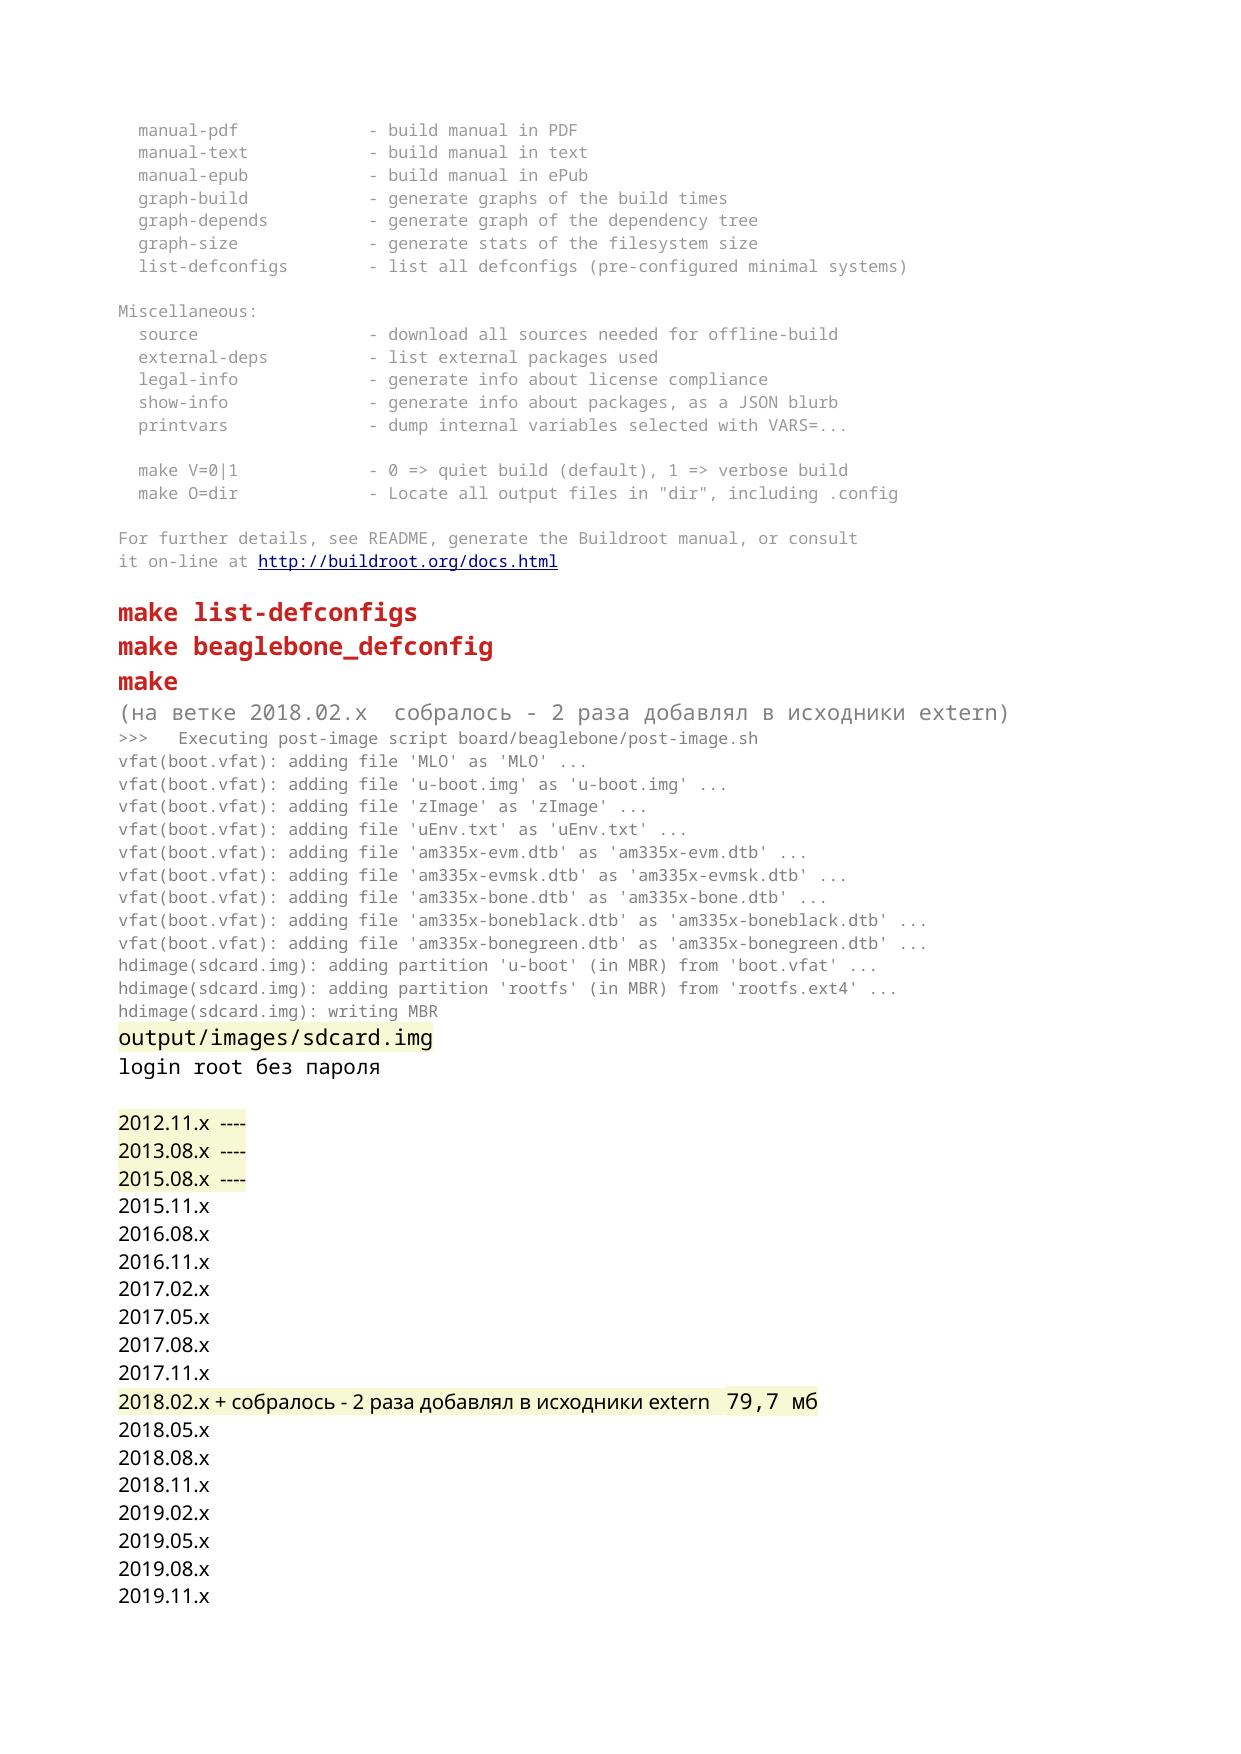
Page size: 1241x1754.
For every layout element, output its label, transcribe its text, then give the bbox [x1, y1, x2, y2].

text manual-pdf - build manual in PDF [118, 118, 1122, 141]
text 2019.02.x [118, 1499, 1122, 1527]
text Miscellaneous: [118, 300, 1122, 322]
text login root без пароля [118, 1052, 1122, 1080]
text (на ветке 2018.02.x собралось - 2 раза добавлял в исходники extern) [118, 697, 1122, 727]
text vfat(boot.vfat): adding file 'am335x-bonegreen.dtb' as 'am335x-bonegreen.dtb' ... [118, 931, 1122, 954]
text make V=0|1 - 0 => quiet build (default), 1 => verbose build [118, 459, 1122, 481]
text graph-build - generate graphs of the build times [118, 186, 1122, 209]
text 2015.08.x ---- [118, 1164, 1122, 1192]
text 2018.05.x [118, 1416, 1122, 1443]
text 2013.08.x ---- [118, 1137, 1122, 1164]
text 2017.08.x [118, 1331, 1122, 1358]
text make list-defconfigs [118, 595, 1122, 629]
text printvars - dump internal variables selected with VARS=... [118, 413, 1122, 436]
text make beaglebone_defconfig [118, 629, 1122, 663]
text 2019.05.x [118, 1527, 1122, 1554]
text vfat(boot.vfat): adding file 'uEnv.txt' as 'uEnv.txt' ... [118, 818, 1122, 841]
text 2018.11.x [118, 1471, 1122, 1499]
text source - download all sources needed for offline-build [118, 322, 1122, 345]
text hdimage(sdcard.img): writing MBR [118, 999, 1122, 1022]
text 2017.11.x [118, 1358, 1122, 1386]
text vfat(boot.vfat): adding file 'am335x-evm.dtb' as 'am335x-evm.dtb' ... [118, 841, 1122, 863]
text external-deps - list external packages used [118, 345, 1122, 368]
text vfat(boot.vfat): adding file 'am335x-bone.dtb' as 'am335x-bone.dtb' ... [118, 886, 1122, 909]
text 2018.08.x [118, 1443, 1122, 1471]
text graph-size - generate stats of the filesystem size [118, 232, 1122, 254]
text 2019.08.x [118, 1554, 1122, 1582]
text 2015.11.x [118, 1192, 1122, 1220]
text make O=dir - Locate all output files in "dir", including .config [118, 481, 1122, 504]
text 2019.11.x [118, 1582, 1122, 1610]
text vfat(boot.vfat): adding file 'am335x-evmsk.dtb' as 'am335x-evmsk.dtb' ... [118, 863, 1122, 886]
text show-info - generate info about packages, as a JSON blurb [118, 391, 1122, 413]
text manual-epub - build manual in ePub [118, 163, 1122, 186]
text 2012.11.x ---- [118, 1109, 1122, 1137]
text vfat(boot.vfat): adding file 'u-boot.img' as 'u-boot.img' ... [118, 772, 1122, 795]
text graph-depends - generate graph of the dependency tree [118, 209, 1122, 232]
text it on-line at http://buildroot.org/docs.html [118, 549, 1122, 572]
text 2016.08.x [118, 1220, 1122, 1247]
text 2017.05.x [118, 1303, 1122, 1331]
text vfat(boot.vfat): adding file 'MLO' as 'MLO' ... [118, 750, 1122, 772]
text 2016.11.x [118, 1247, 1122, 1275]
text manual-text - build manual in text [118, 141, 1122, 163]
text 2017.02.x [118, 1275, 1122, 1303]
text hdimage(sdcard.img): adding partition 'u-boot' (in MBR) from 'boot.vfat' ... [118, 954, 1122, 977]
text output/images/sdcard.img [118, 1022, 1122, 1052]
text >>> Executing post-image script board/beaglebone/post-image.sh [118, 727, 1122, 750]
text list-defconfigs - list all defconfigs (pre-configured minimal systems) [118, 254, 1122, 277]
text make [118, 663, 1122, 697]
text 2018.02.x + собралось - 2 раза добавлял в исходники extern 79,7 мб [118, 1386, 1122, 1416]
text legal-info - generate info about license compliance [118, 368, 1122, 391]
text vfat(boot.vfat): adding file 'zImage' as 'zImage' ... [118, 795, 1122, 818]
text hdimage(sdcard.img): adding partition 'rootfs' (in MBR) from 'rootfs.ext4' ... [118, 977, 1122, 999]
text For further details, see README, generate the Buildroot manual, or consult [118, 527, 1122, 549]
text vfat(boot.vfat): adding file 'am335x-boneblack.dtb' as 'am335x-boneblack.dtb' ... [118, 909, 1122, 931]
